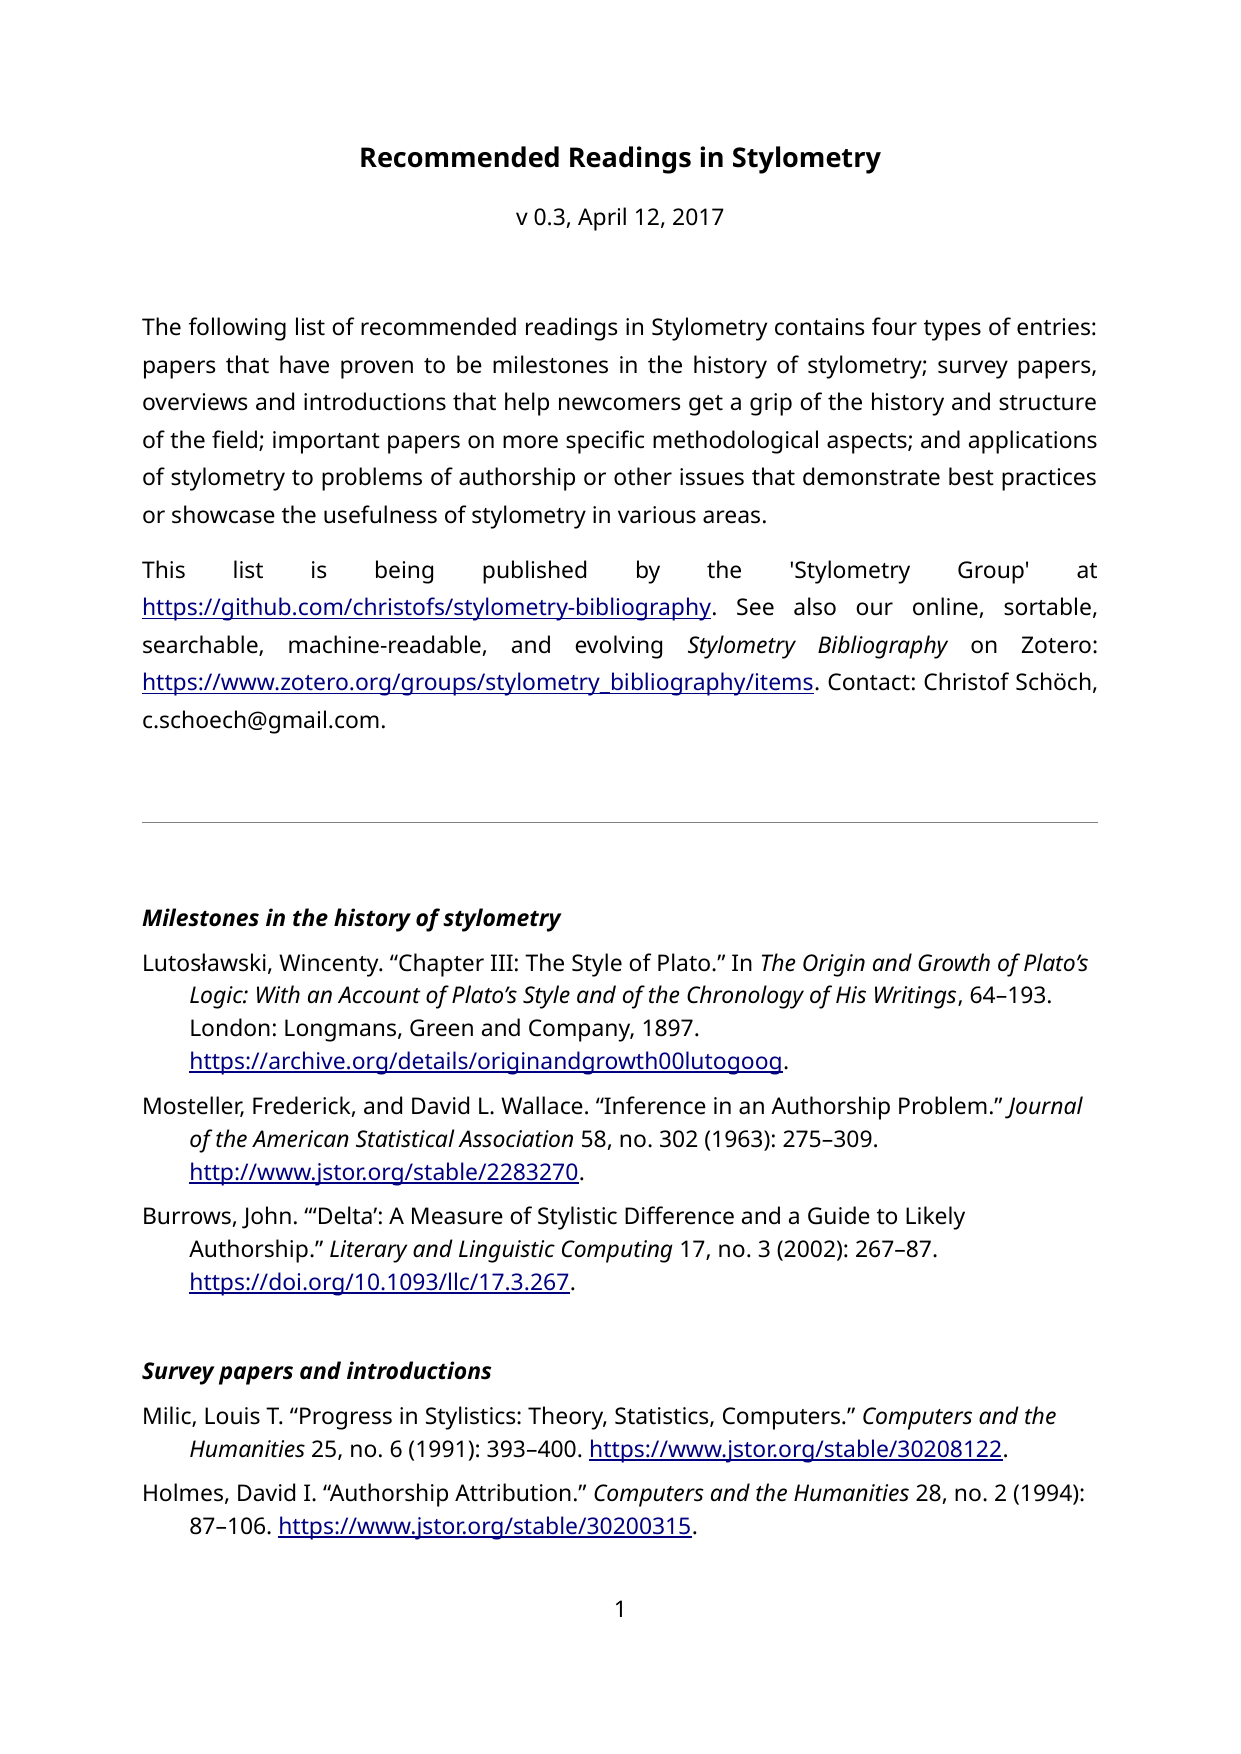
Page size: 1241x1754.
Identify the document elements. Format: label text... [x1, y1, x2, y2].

text Survey papers and introductions [142, 1355, 1098, 1386]
text Burrows, John. “‘Delta’: A Measure of Stylistic Difference and a Guide to Likely Authorship.” Literary and Linguistic Computing 17, no. 3 (2002): 267–87. https://doi.org/10.1093/llc/17.3.267. [142, 1200, 1098, 1297]
text Mosteller, Frederick, and David L. Wallace. “Inference in an Authorship Problem.” Journal of the American Statistical Association 58, no. 302 (1963): 275–309. http://www.jstor.org/stable/2283270. [142, 1090, 1098, 1187]
text Milestones in the history of stylometry [142, 902, 1098, 933]
text Milic, Louis T. “Progress in Stylistics: Theory, Statistics, Computers.” Computers and the Humanities 25, no. 6 (1991): 393–400. https://www.jstor.org/stable/30208122. [142, 1400, 1098, 1464]
text The following list of recommended readings in Stylometry contains four types of entries: papers that have proven to be milestones in the history of stylometry; survey papers, overviews and introductions that help newcomers get a grip of the history and structure of the field; important papers on more specific methodological aspects; and applications of stylometry to problems of authorship or other issues that demonstrate best practices or showcase the usefulness of stylometry in various areas. [142, 311, 1098, 530]
text Holmes, David I. “Authorship Attribution.” Computers and the Humanities 28, no. 2 (1994): 87–106. https://www.jstor.org/stable/30200315. [142, 1477, 1098, 1541]
text Lutosławski, Wincenty. “Chapter III: The Style of Plato.” In The Origin and Growth of Plato’s Logic: With an Account of Plato’s Style and of the Chronology of His Writings, 64–193. London: Longmans, Green and Company, 1897. https://archive.org/details/originandgrowth00lutogoog. [142, 947, 1098, 1076]
text v 0.3, April 12, 2017 [142, 201, 1098, 232]
text Recommended Readings in Stylometry [142, 139, 1098, 176]
text This list is being published by the 'Stylometry Group' at https://github.com/christofs/stylometry-bibliography. See also our online, sortable, searchable, machine-readable, and evolving Stylometry Bibliography on Zotero: https://www.zotero.org/groups/stylometry_bibliography/items. Contact: Christof Schöch, c.schoech@gmail.com. [142, 554, 1098, 735]
